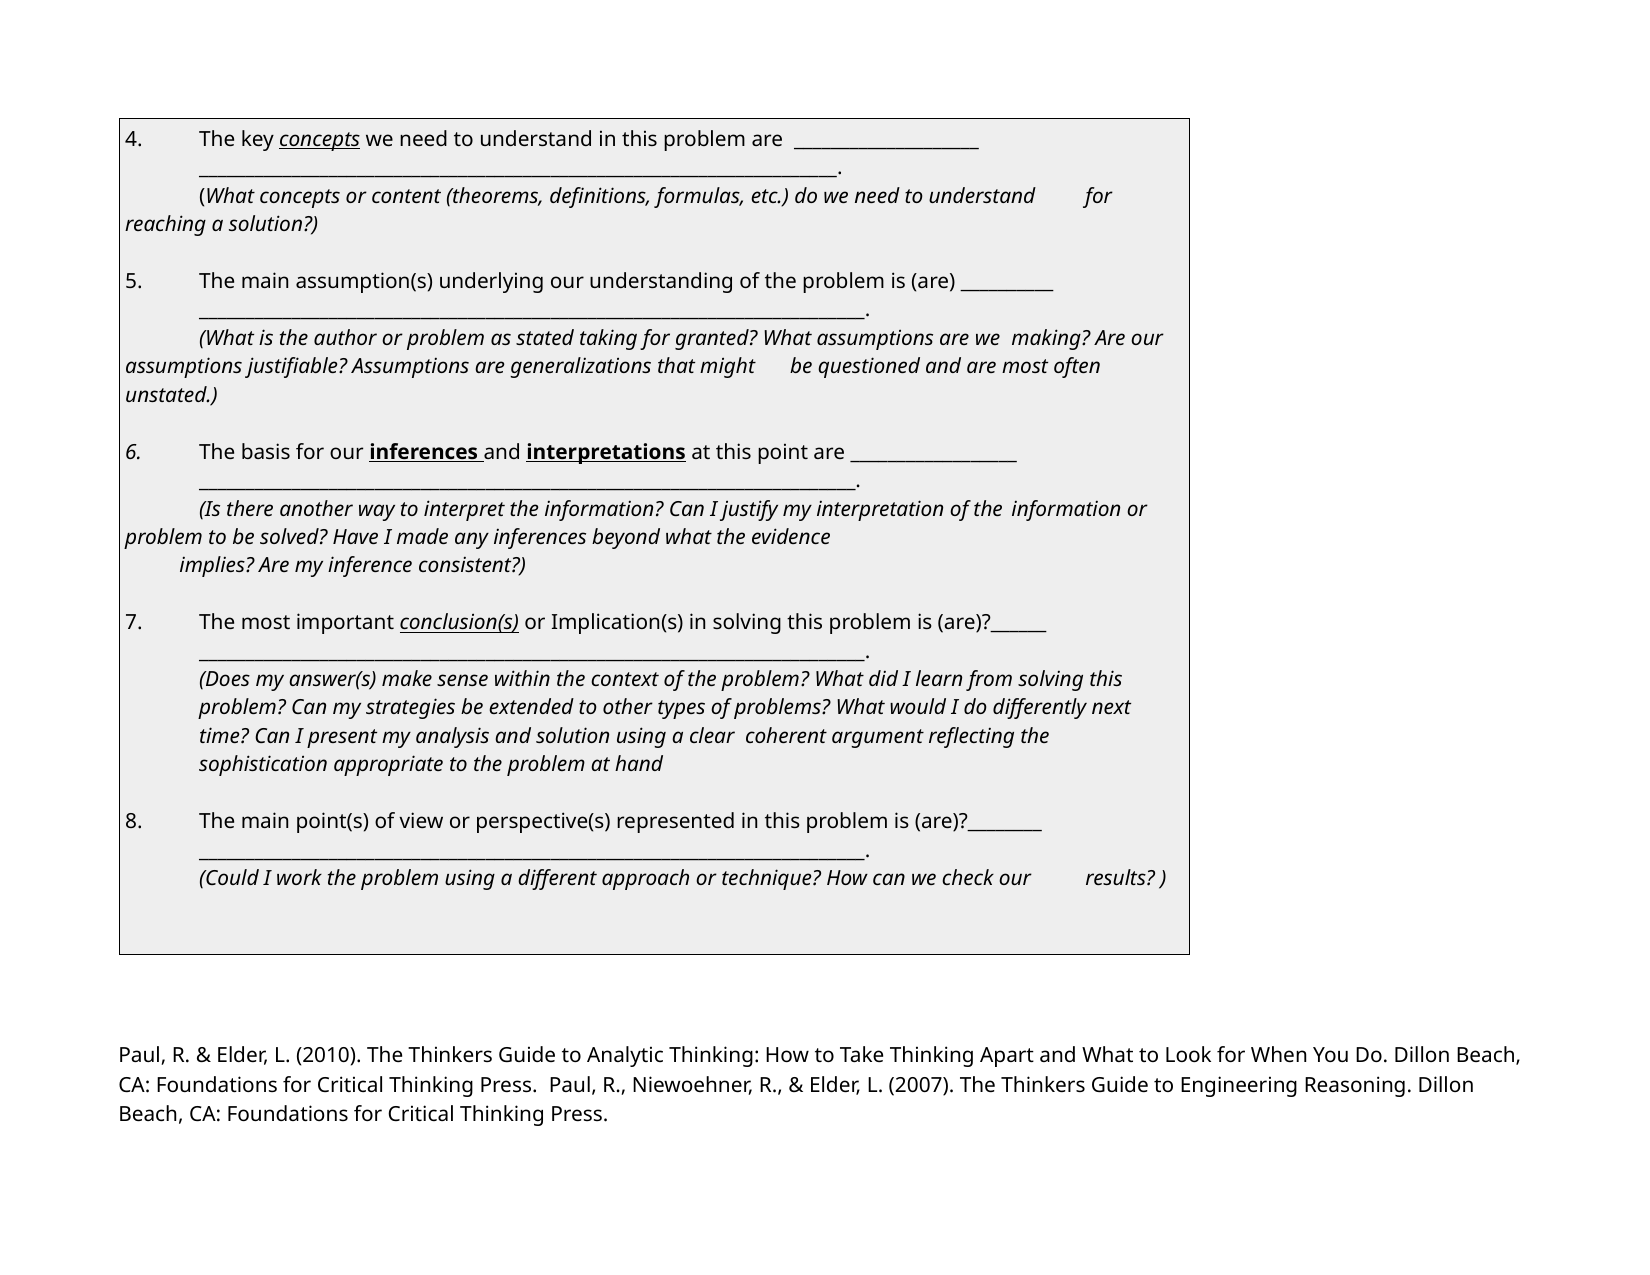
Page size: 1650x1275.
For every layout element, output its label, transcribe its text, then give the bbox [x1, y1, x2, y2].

text Paul, R. & Elder, L. (2010). The Thinkers Guide to Analytic Thinking: How to Take Thinking Apart and What to Look for When You Do. Dillon Beach, CA: Foundations for Critical Thinking Press. Paul, R., Niewoehner, R., & Elder, L. (2007). The Thinkers Guide to Engineering Reasoning. Dillon Beach, CA: Foundations for Critical Thinking Press. [118, 1039, 1532, 1128]
table_header 4. The key concepts we need to understand in this problem are ____________________ _____________________________________________________________________. (What concepts or content (theorems, definitions, formulas, etc.) do we need to understand for reaching a solution?) 5. The main assumption(s) underlying our understanding of the problem is (are) __________ ________________________________________________________________________. (What is the author or problem as stated taking for granted? What assumptions are we making? Are our assumptions justifiable? Assumptions are generalizations that might be questioned and are most often unstated.) 6. The basis for our inferences and interpretations at this point are __________________ _______________________________________________________________________. (Is there another way to interpret the information? Can I justify my interpretation of the information or problem to be solved? Have I made any inferences beyond what the evidence implies? Are my inference consistent?) 7. The most important conclusion(s) or Implication(s) in solving this problem is (are)?______ ________________________________________________________________________. (Does my answer(s) make sense within the context of the problem? What did I learn from solving this problem? Can my strategies be extended to other types of problems? What would I do differently next time? Can I present my analysis and solution using a clear coherent argument reflecting the sophistication appropriate to the problem at hand 8. The main point(s) of view or perspective(s) represented in this problem is (are)?________ ________________________________________________________________________. (Could I work the problem using a different approach or technique? How can we check our results? ) [120, 119, 1189, 954]
